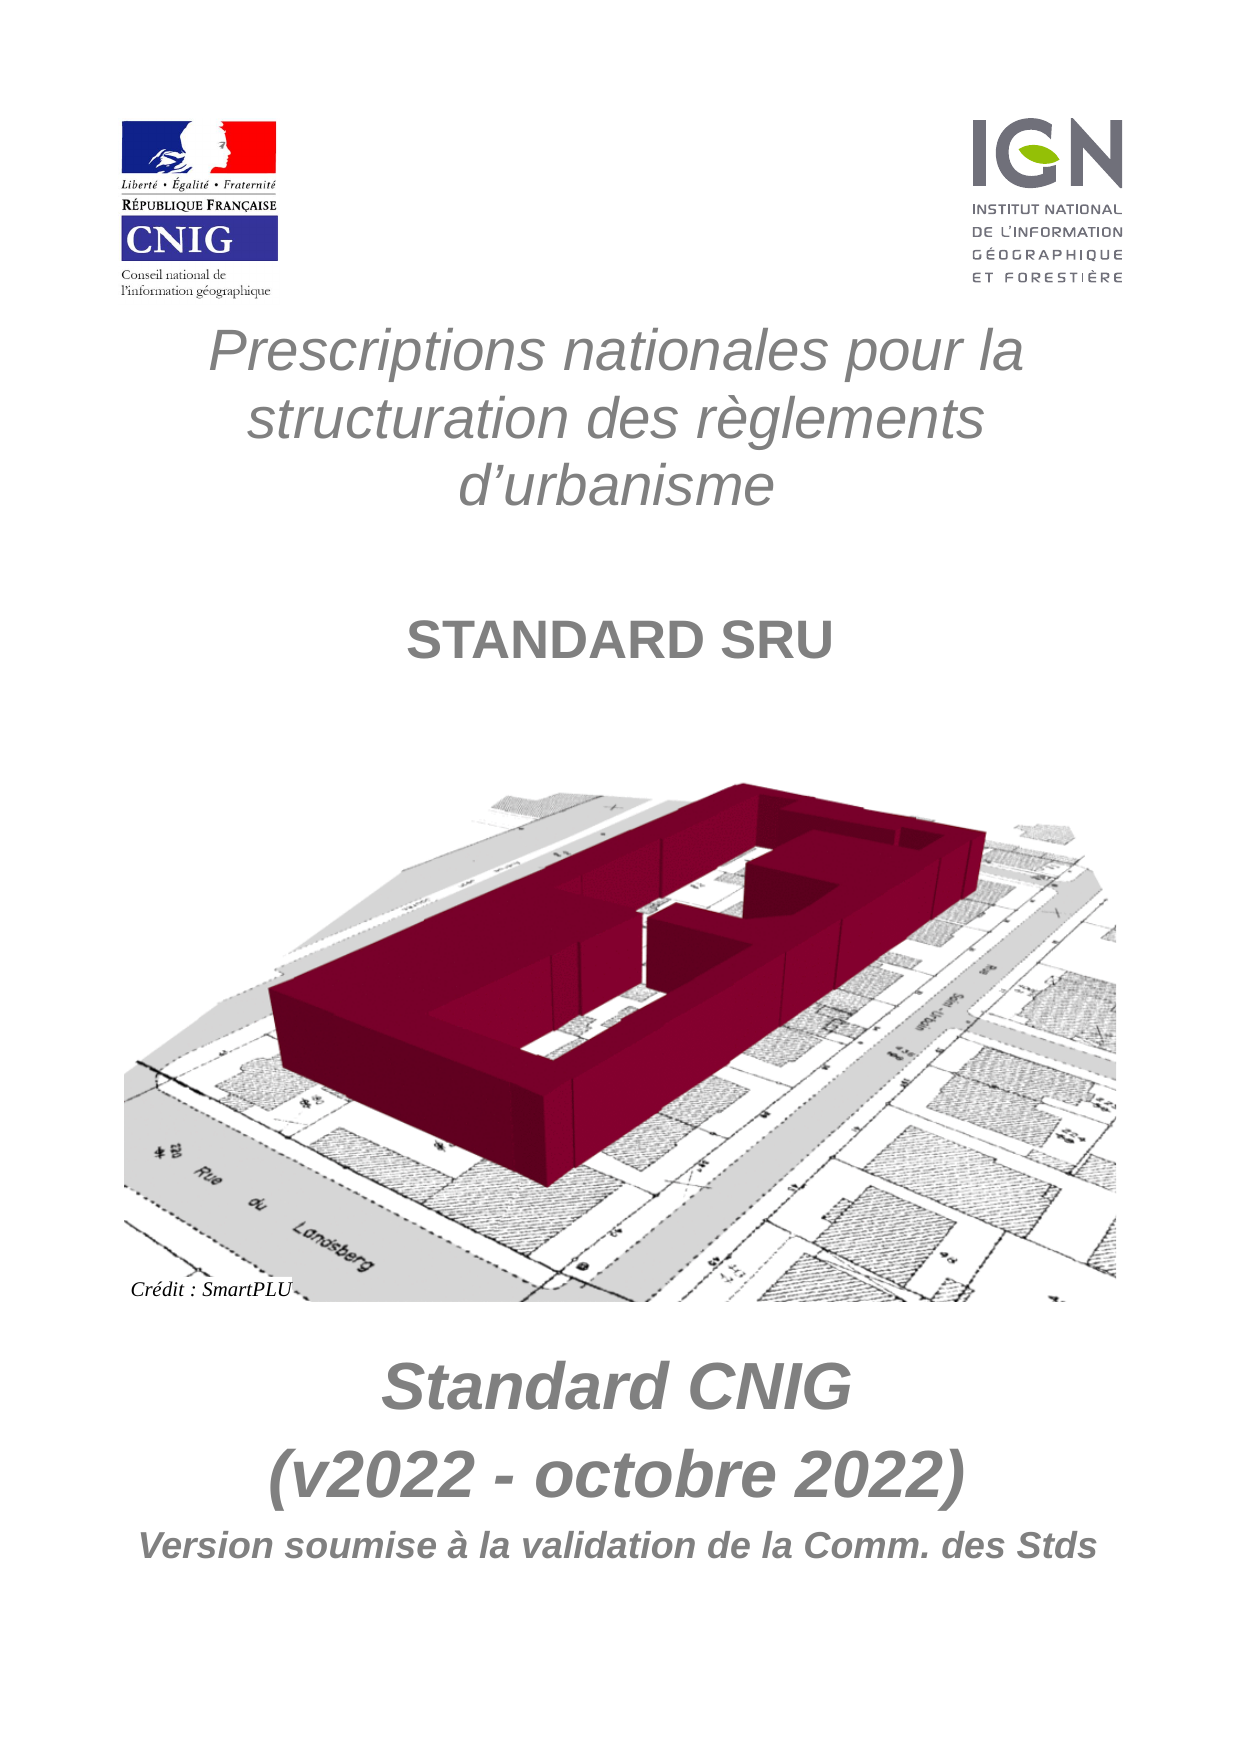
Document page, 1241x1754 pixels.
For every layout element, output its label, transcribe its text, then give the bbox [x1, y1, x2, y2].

table_cell Standard CNIG (v2022 - octobre 2022) Version soumise à la validation de la Comm. des Stds [118, 1337, 1122, 1566]
table_cell STANDARD SRU [118, 525, 1122, 743]
table_header [453, 118, 787, 309]
table_cell Prescriptions nationales pour la structuration des règlements d’urbanisme [118, 309, 1122, 525]
picture [118, 118, 280, 305]
table_cell [118, 744, 1122, 1337]
table_header [118, 118, 453, 309]
table_header [788, 118, 1122, 309]
table_header [1074, 118, 1122, 158]
picture [124, 743, 1117, 1302]
